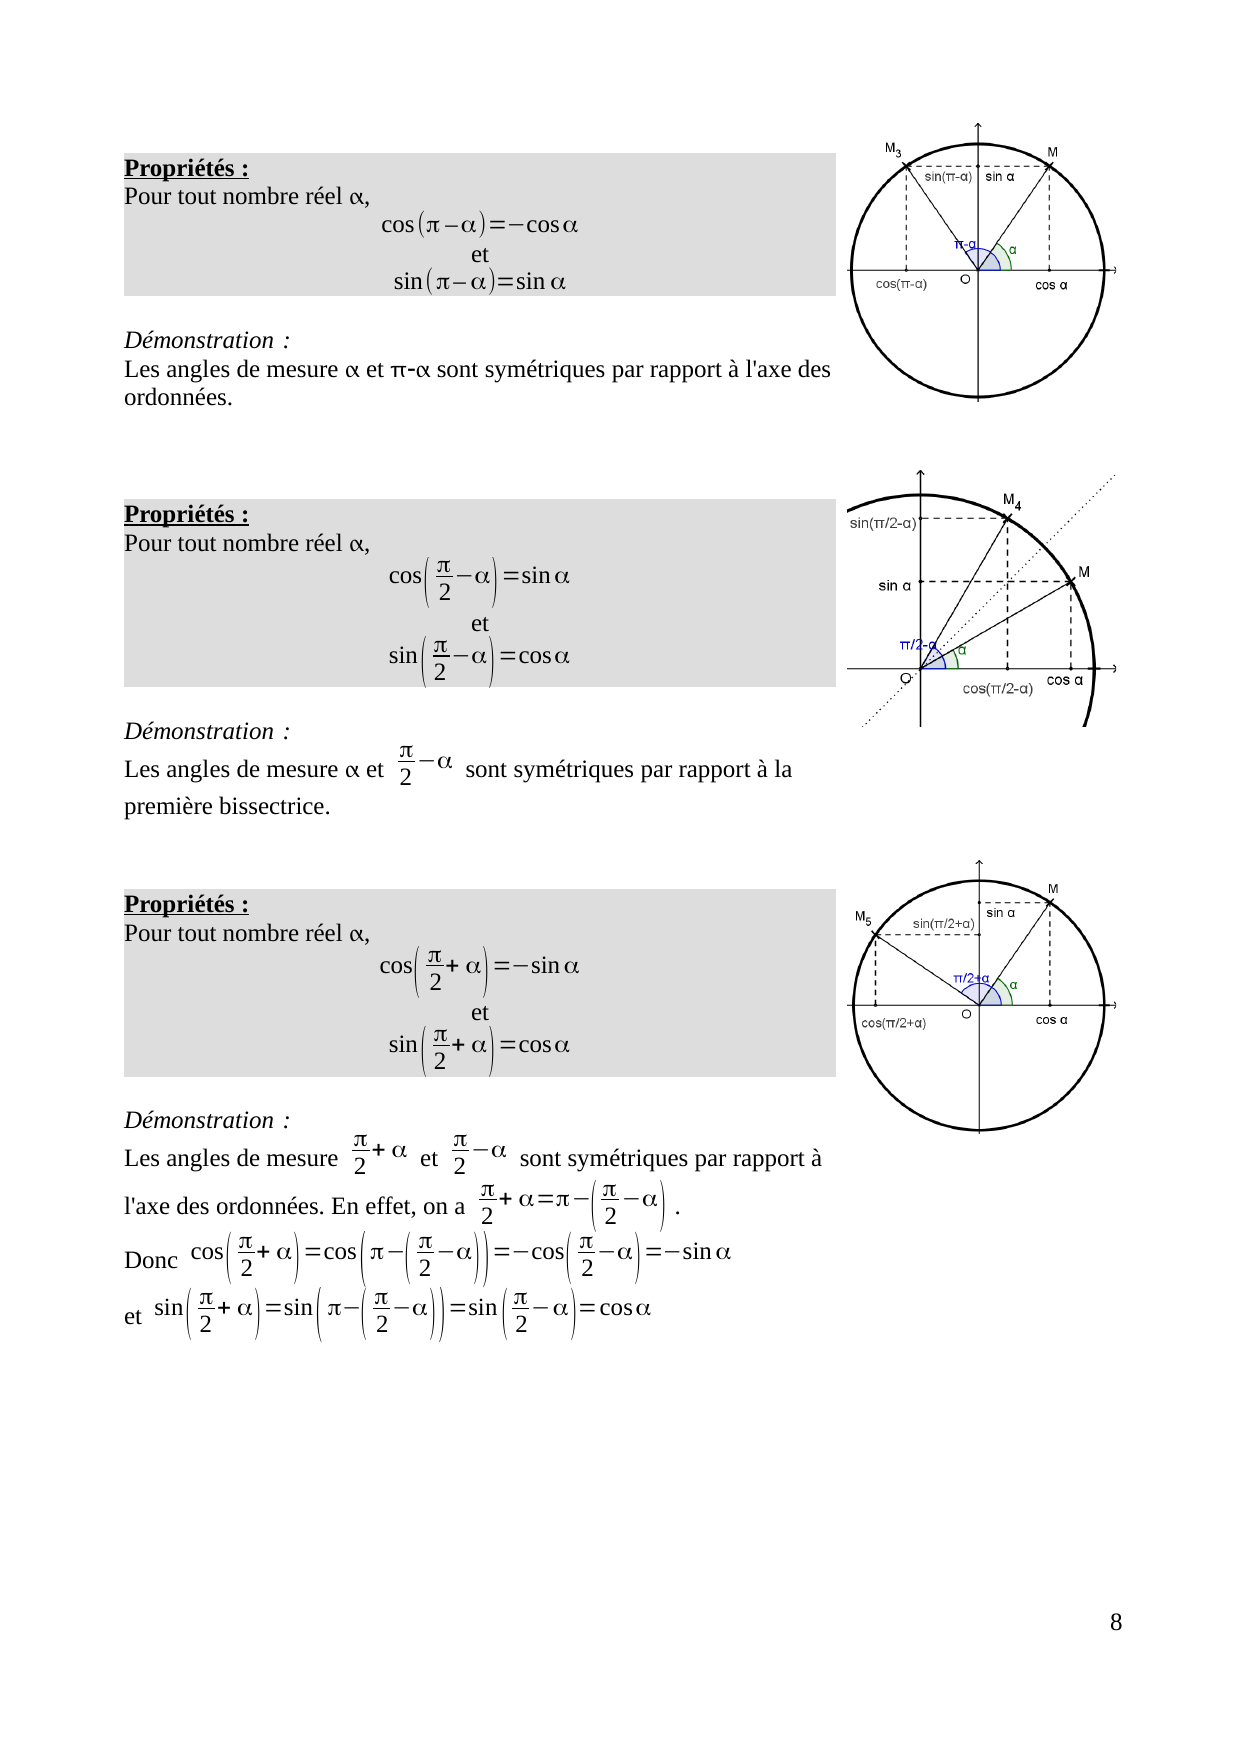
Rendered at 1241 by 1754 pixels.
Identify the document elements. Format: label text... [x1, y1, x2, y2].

table_header Propriétés : Pour tout nombre réel , et Démonstration : Les angles de mesure et sont symétriques par rapport à l'axe des ordonnées. En effet, on a . Donc et [118, 854, 841, 1349]
table_header Propriétés : Pour tout nombre réel , et Démonstration : Les angles de mesure  et - sont symétriques par rapport à l'axe des ordonnées. [118, 118, 841, 436]
table_header Propriétés : Pour tout nombre réel , et Démonstration : Les angles de mesure  et sont symétriques par rapport à la première bissectrice. [118, 465, 841, 826]
table_header [841, 465, 1122, 826]
table_header [841, 118, 1122, 436]
table_header [841, 854, 1122, 1349]
